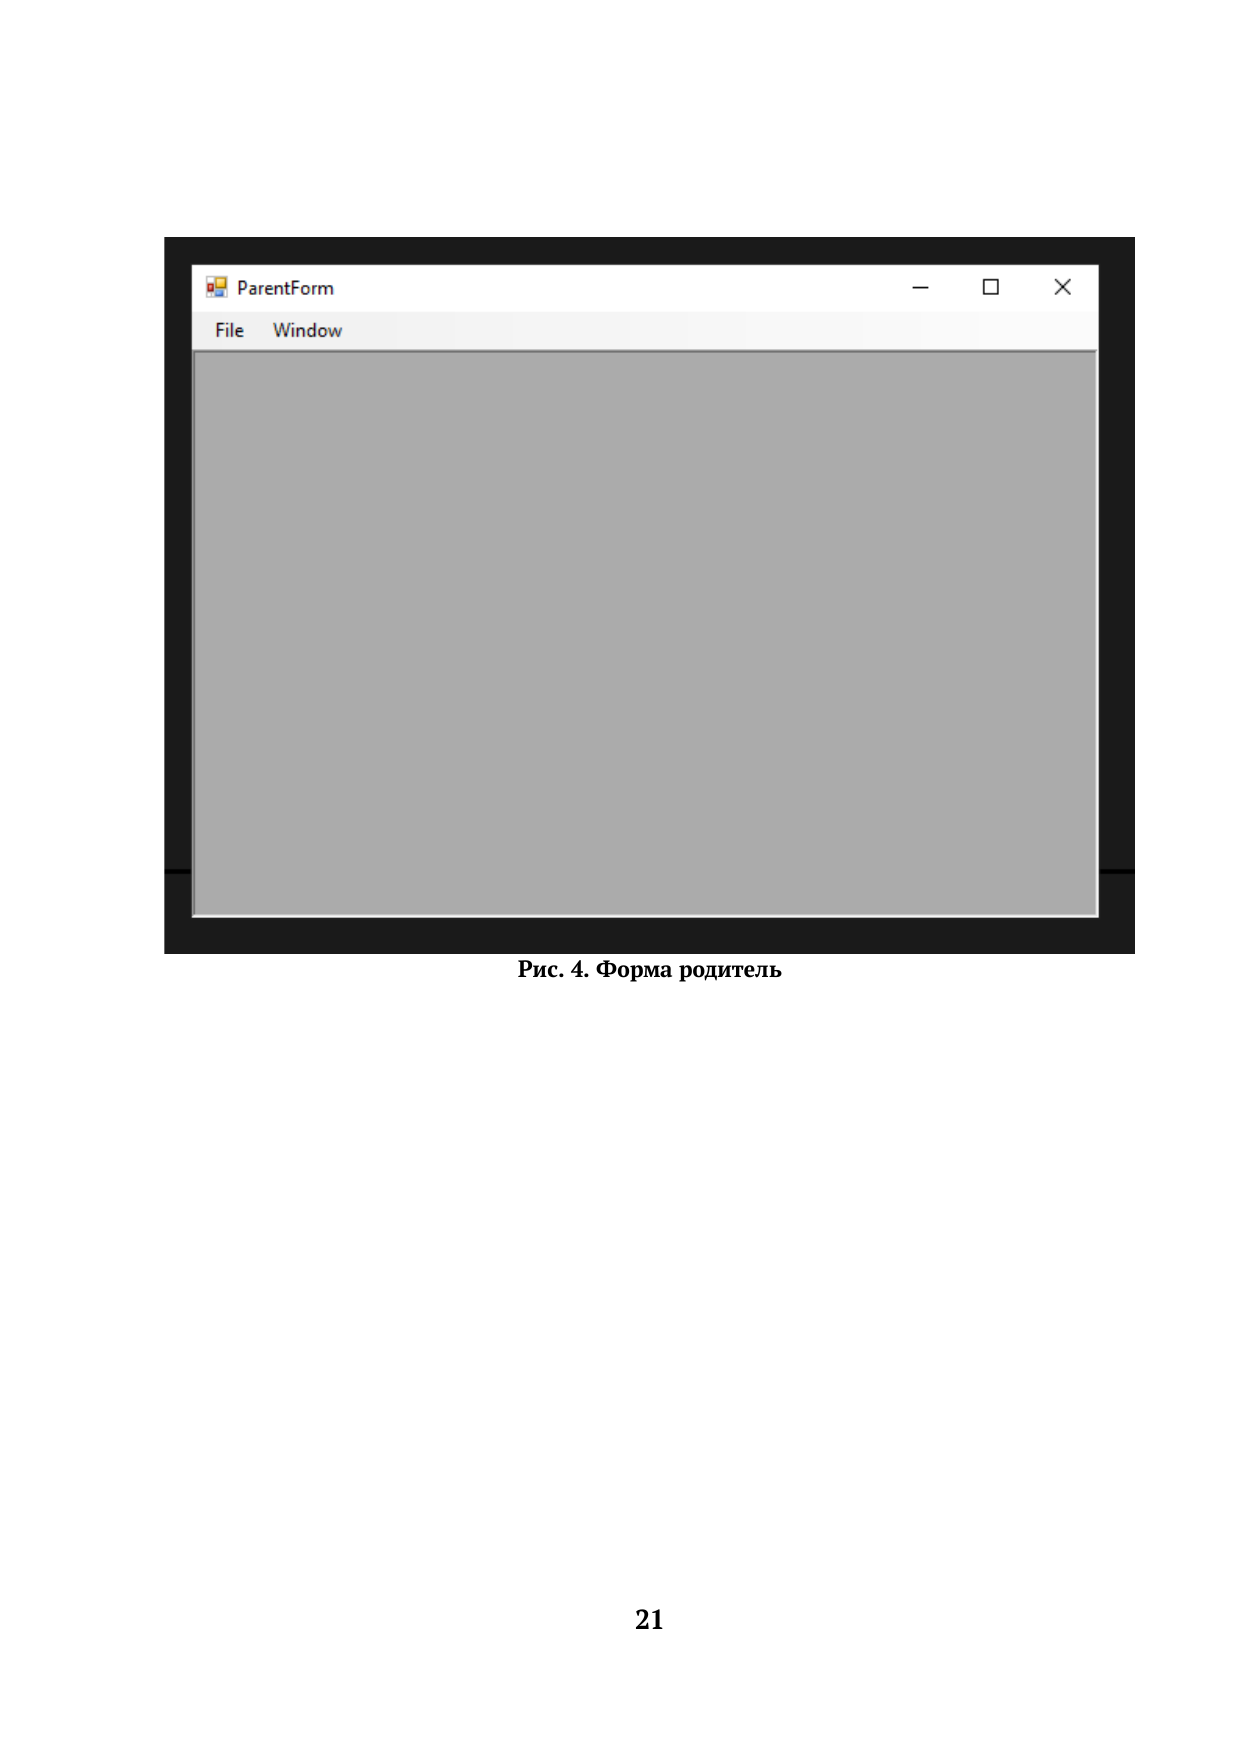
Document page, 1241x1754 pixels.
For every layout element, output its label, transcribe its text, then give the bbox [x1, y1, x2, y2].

text Рис. 4. Форма родитель [164, 954, 1135, 982]
picture [164, 237, 1135, 954]
